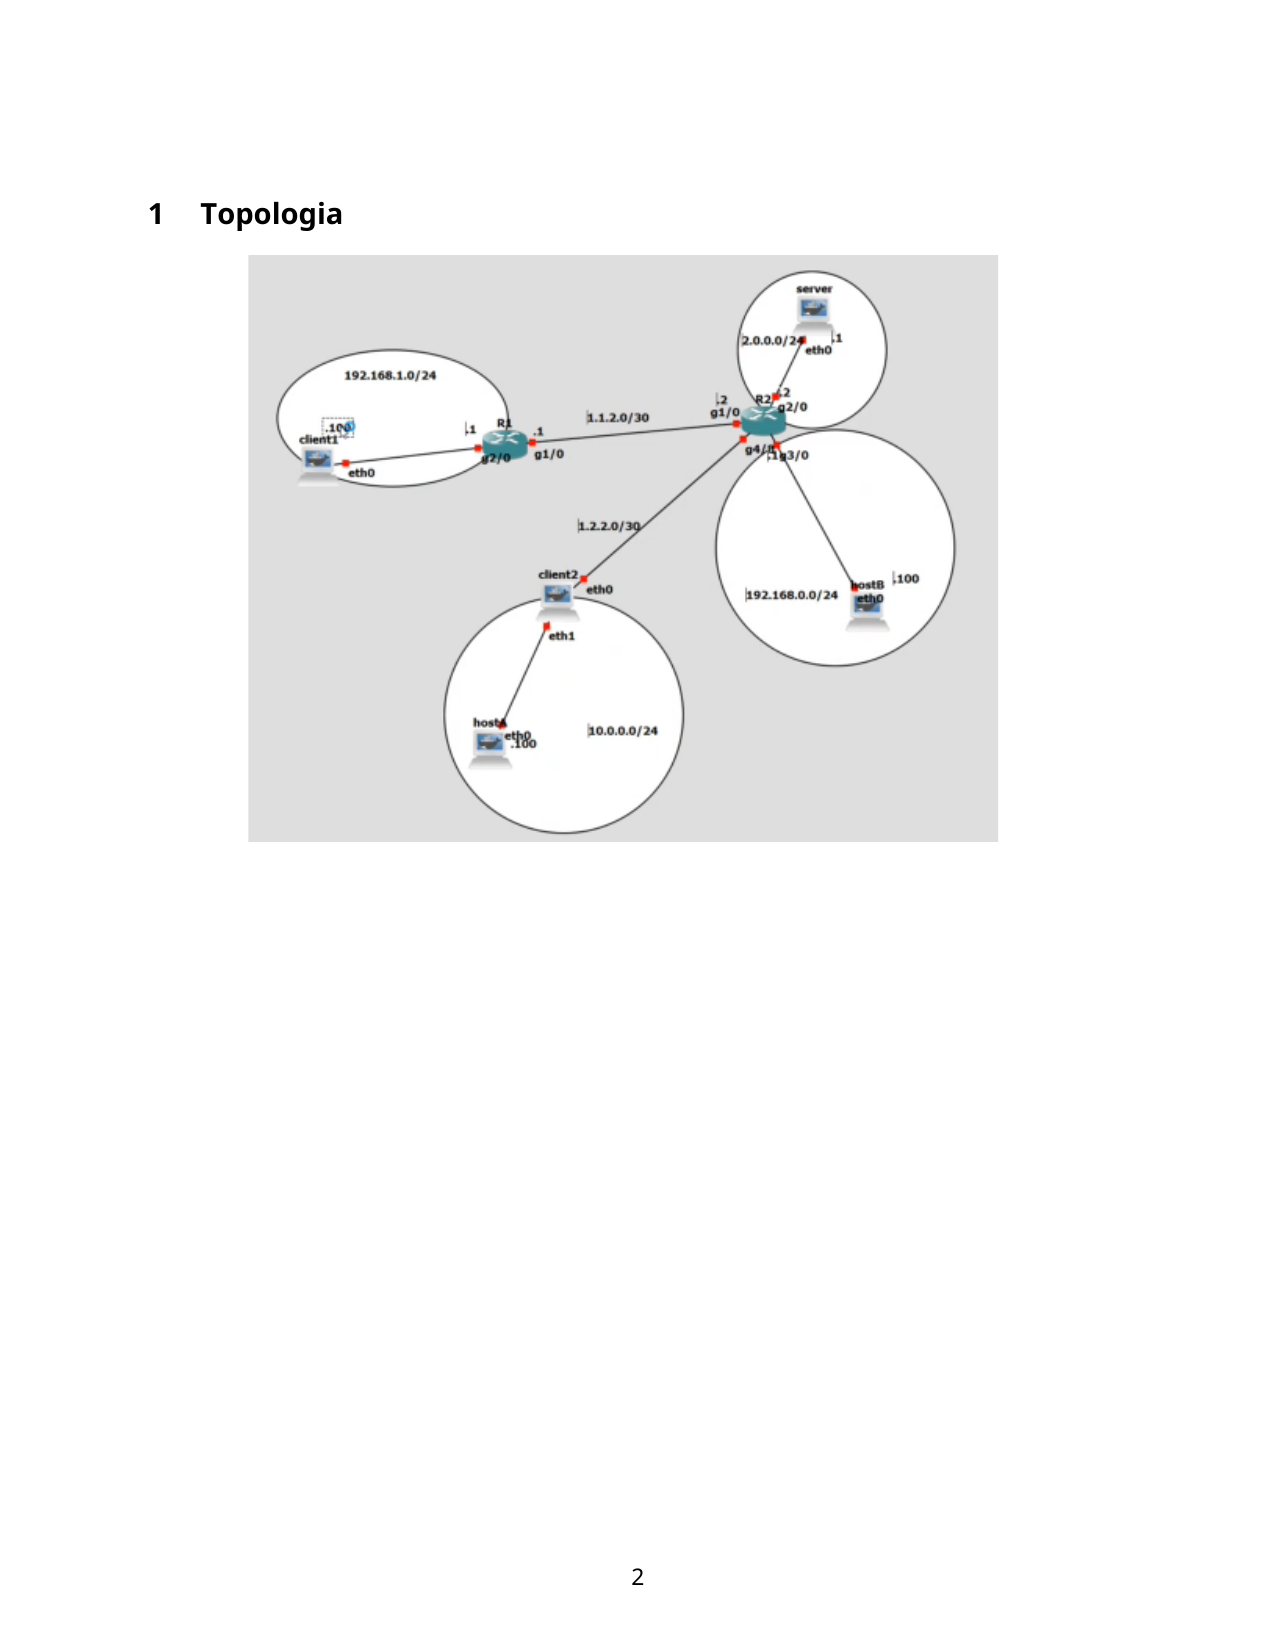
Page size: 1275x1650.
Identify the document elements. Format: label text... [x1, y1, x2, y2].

subtitle Topologia [148, 198, 1127, 231]
picture [248, 255, 999, 842]
